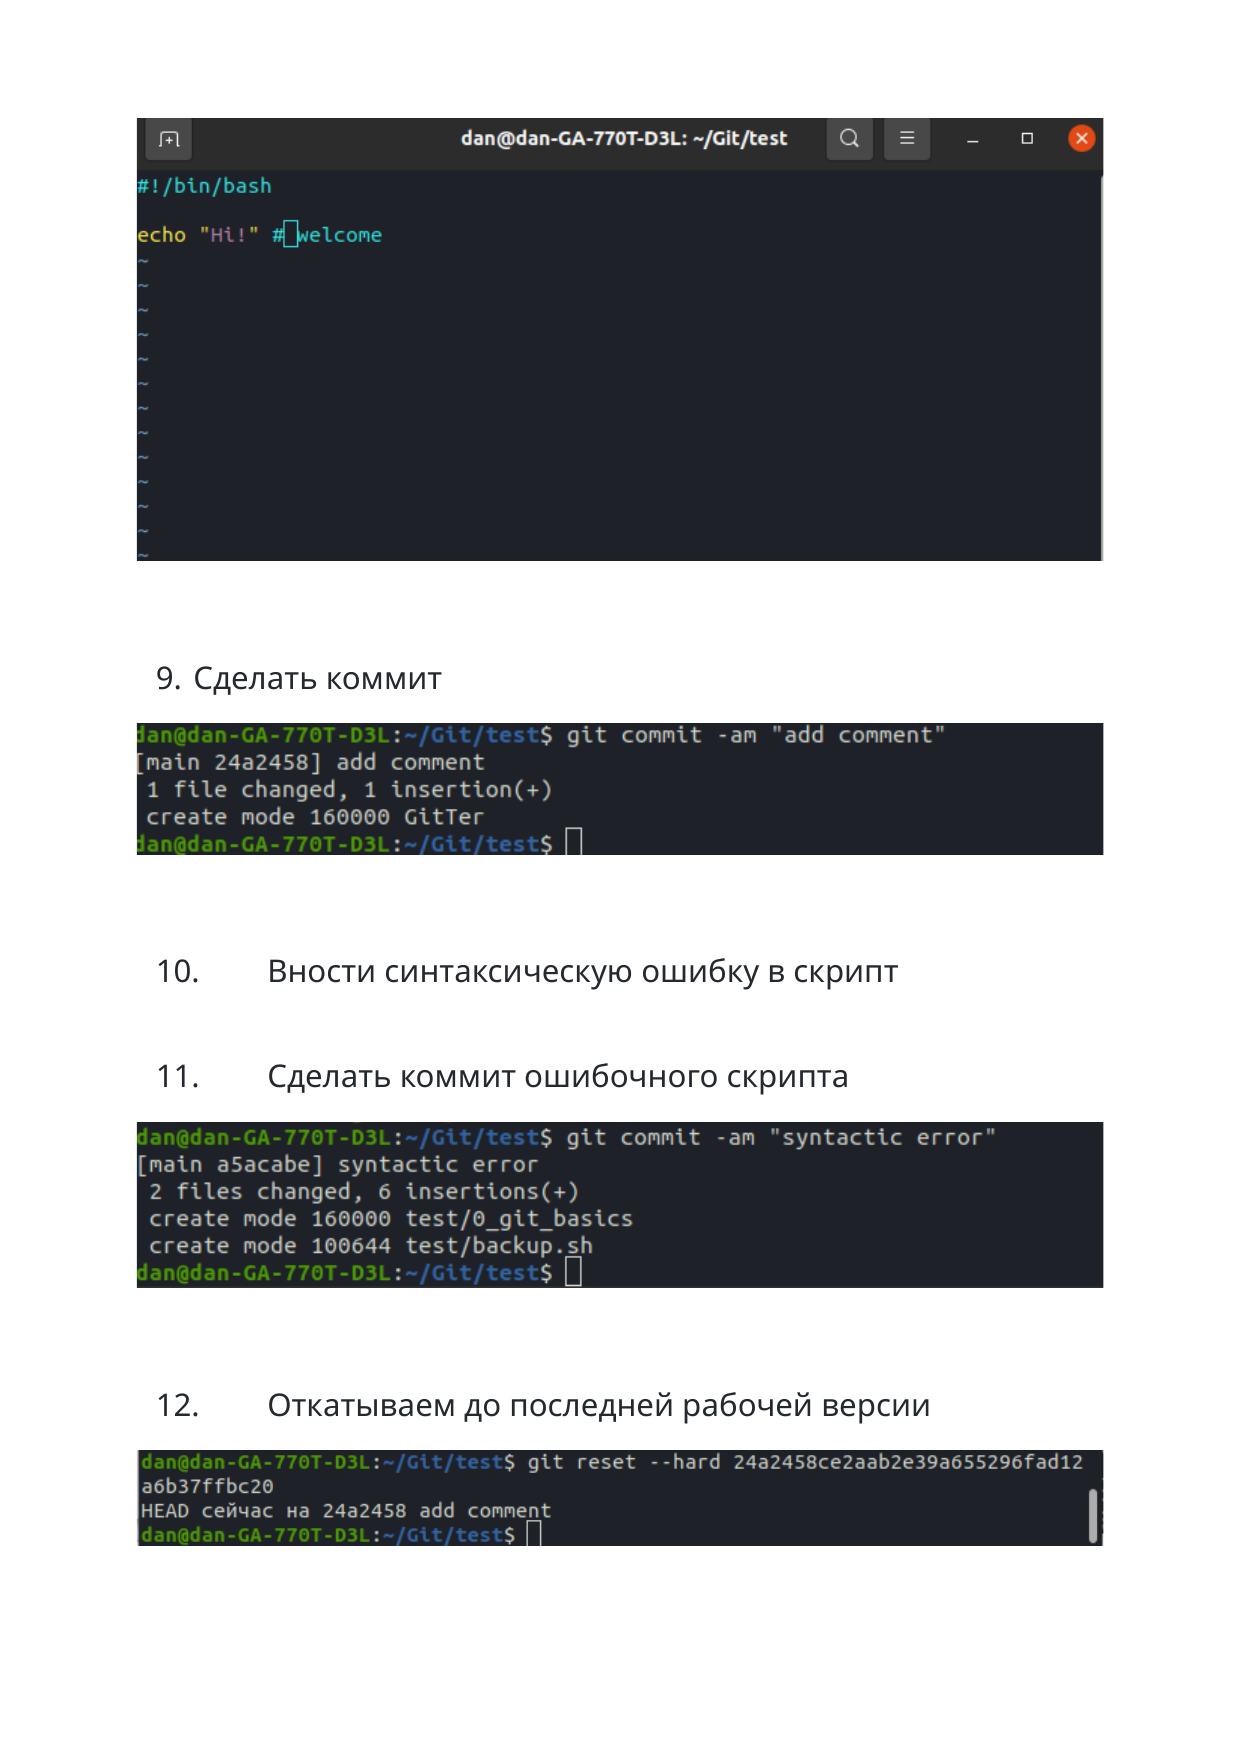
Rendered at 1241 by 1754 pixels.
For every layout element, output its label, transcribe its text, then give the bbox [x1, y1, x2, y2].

subtitle Вности синтаксическую ошибку в скрипт [156, 949, 1122, 992]
picture [136, 1450, 1104, 1546]
picture [136, 118, 1104, 561]
subtitle Сделать коммит ошибочного скрипта [156, 1054, 1122, 1097]
picture [136, 723, 1104, 855]
subtitle Откатываем до последней рабочей версии [156, 1383, 1122, 1425]
picture [136, 1122, 1104, 1288]
subtitle Сделать коммит [156, 656, 1122, 698]
